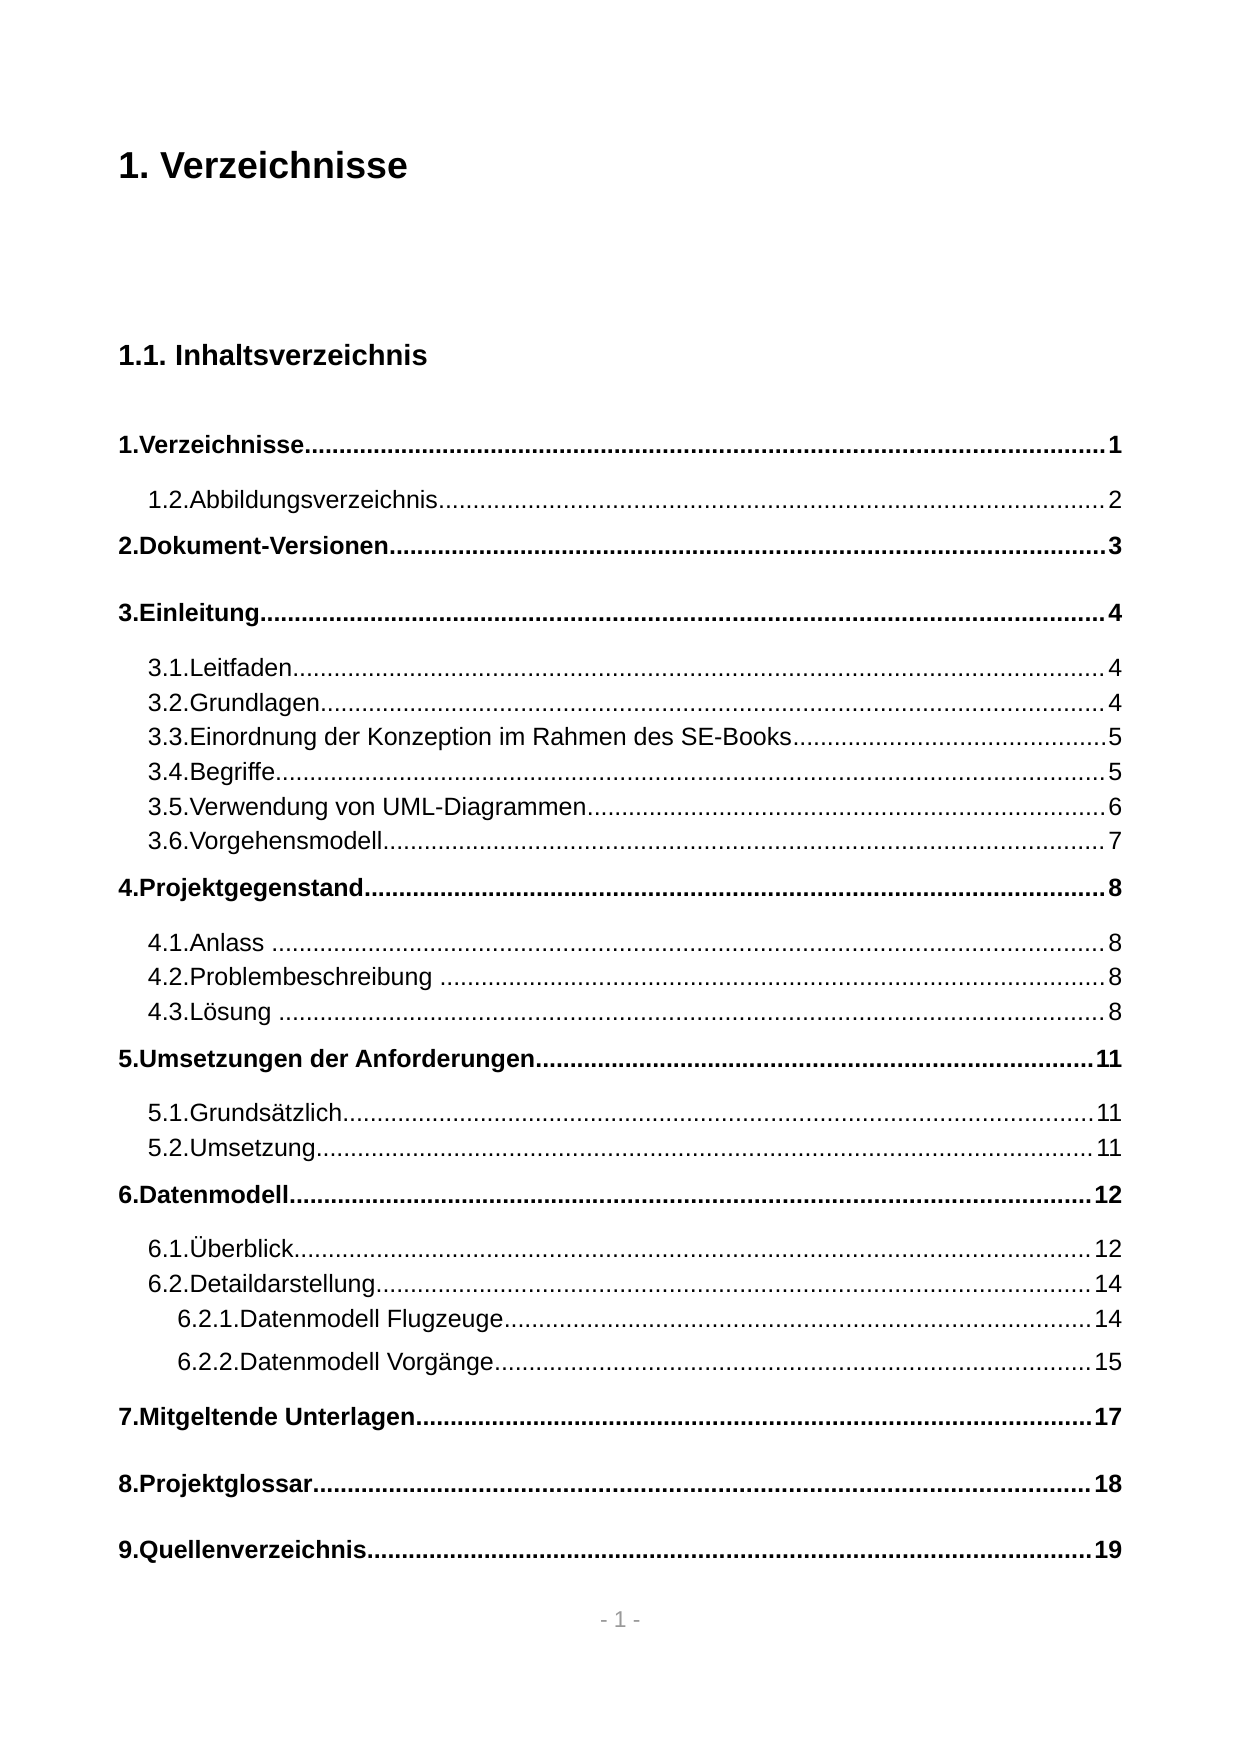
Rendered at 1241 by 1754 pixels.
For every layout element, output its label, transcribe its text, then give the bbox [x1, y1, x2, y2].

text 2.Dokument-Versionen 3 [118, 531, 1122, 560]
text 6.2.2.Datenmodell Vorgänge 15 [177, 1347, 1122, 1376]
text 3.2.Grundlagen 4 [148, 688, 1122, 716]
text 3.4.Begriffe 5 [148, 757, 1122, 786]
text 6.1.Überblick 12 [148, 1234, 1122, 1263]
text 3.5.Verwendung von UML-Diagrammen 6 [148, 792, 1122, 820]
text 4.1.Anlass 8 [148, 928, 1122, 956]
subtitle Inhaltsverzeichnis [118, 338, 1122, 372]
text 1.2.Abbildungsverzeichnis 2 [148, 485, 1122, 514]
text 7.Mitgeltende Unterlagen 17 [118, 1402, 1122, 1431]
text 6.2.Detaildarstellung 14 [148, 1269, 1122, 1298]
text 5.1.Grundsätzlich 11 [148, 1098, 1122, 1127]
text 5.2.Umsetzung 11 [148, 1133, 1122, 1162]
text 4.3.Lösung 8 [148, 997, 1122, 1026]
text 8.Projektglossar 18 [118, 1468, 1122, 1497]
subtitle Verzeichnisse [118, 143, 1122, 186]
text 3.Einleitung 4 [118, 598, 1122, 627]
text 6.Datenmodell 12 [118, 1179, 1122, 1208]
text 3.3.Einordnung der Konzeption im Rahmen des SE-Books 5 [148, 722, 1122, 751]
text 6.2.1.Datenmodell Flugzeuge 14 [177, 1304, 1122, 1333]
text 9.Quellenverzeichnis 19 [118, 1535, 1122, 1564]
text 4.2.Problembeschreibung 8 [148, 962, 1122, 991]
text 5.Umsetzungen der Anforderungen 11 [118, 1043, 1122, 1072]
text 3.1.Leitfaden 4 [148, 653, 1122, 682]
text 3.6.Vorgehensmodell 7 [148, 826, 1122, 855]
text 4.Projektgegenstand 8 [118, 873, 1122, 902]
text 1.Verzeichnisse 1 [118, 430, 1122, 459]
